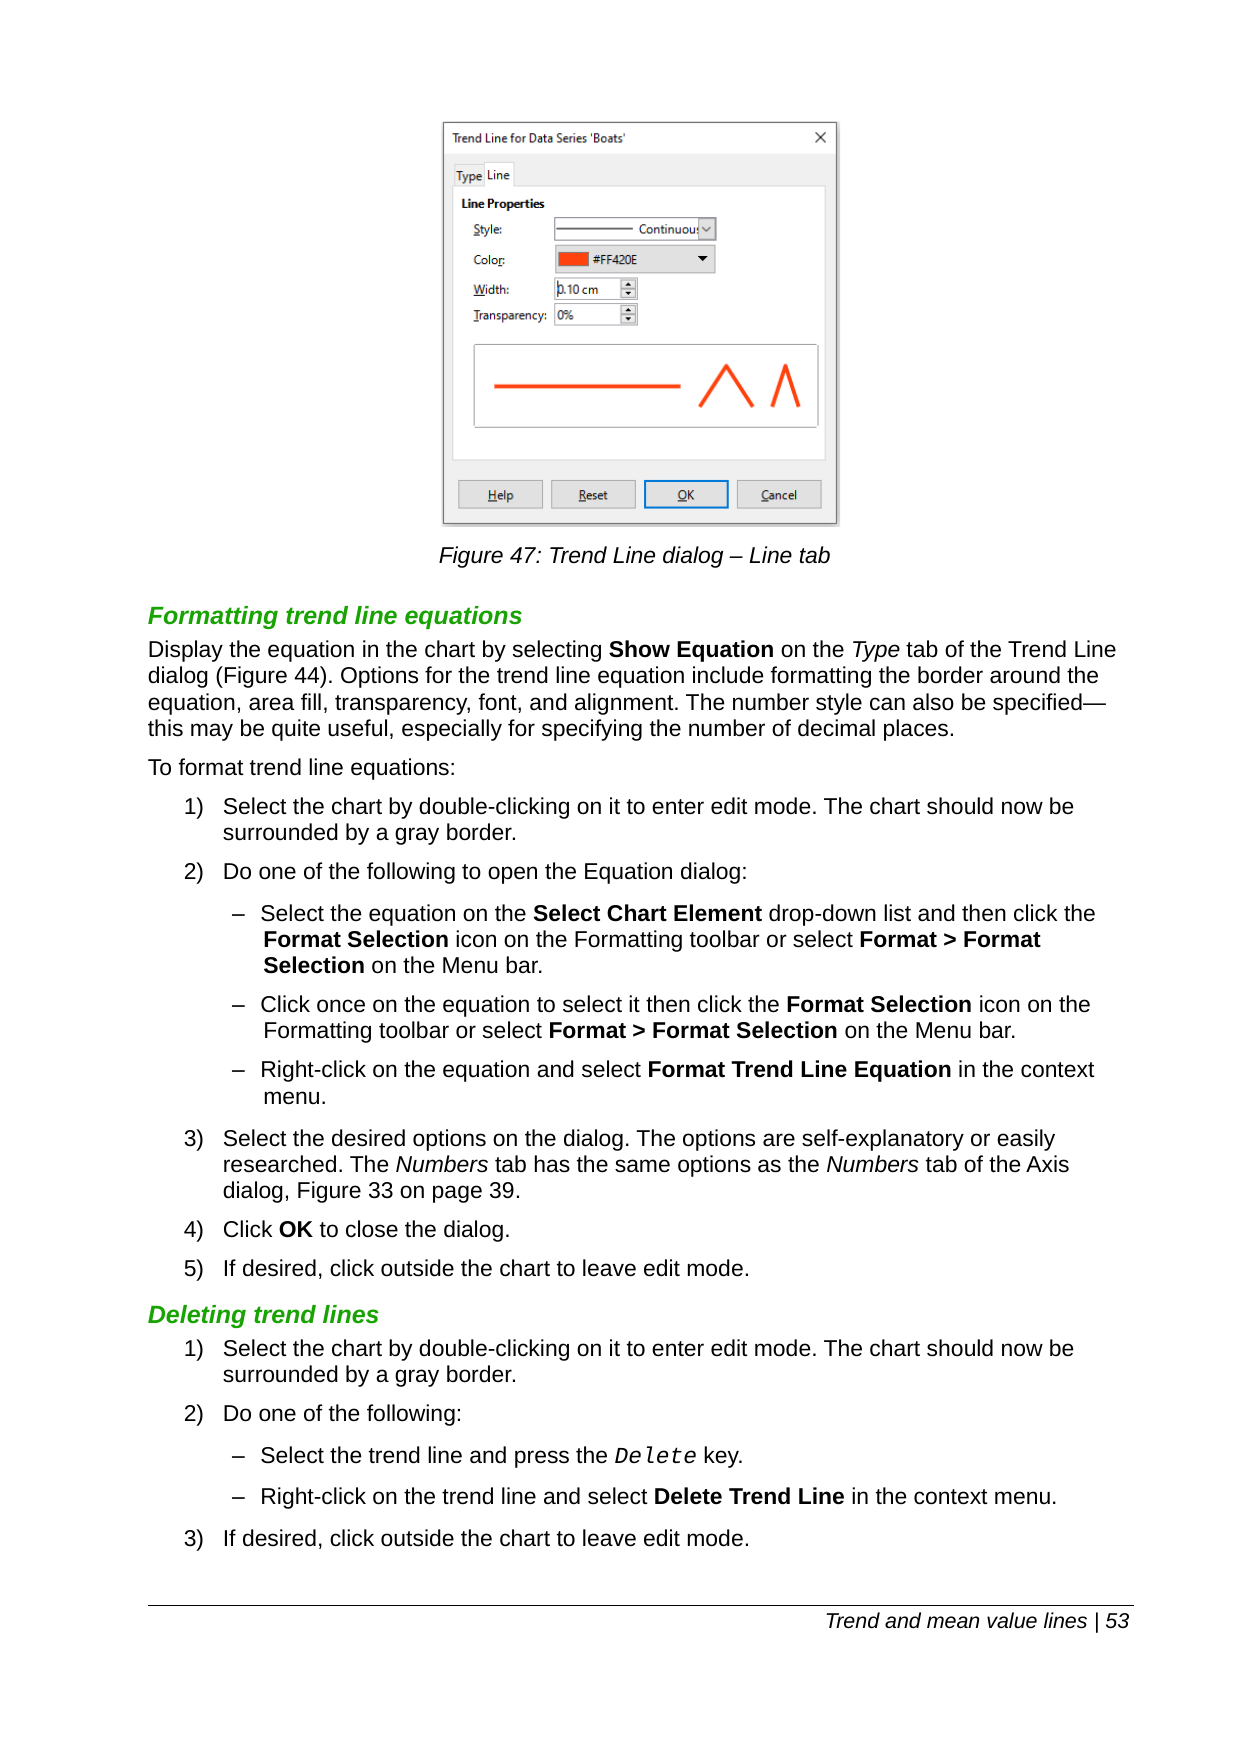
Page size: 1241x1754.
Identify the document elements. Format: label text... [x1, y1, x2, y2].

list Select the chart by double-clicking on it to enter edit mode. The chart should now be surrounded by a gray border. [204, 793, 1134, 845]
list Select the desired options on the dialog. The options are self-explanatory or easily researched. The Numbers tab has the same options as the Numbers tab of the Axis dialog, Figure 33 on page 39. [204, 1124, 1134, 1203]
list Right-click on the trend line and select Delete Trend Line in the context menu. [229, 1480, 1134, 1512]
subtitle Deleting trend lines [148, 1300, 1134, 1329]
list Select the equation on the Select Chart Element drop-down list and then click the Format Selection icon on the Formatting toolbar or select Format > Format Selection on the Menu bar. [229, 897, 1134, 979]
list If desired, click outside the chart to leave edit mode. [204, 1255, 1134, 1281]
text To format trend line equations: [148, 754, 1134, 780]
list Click OK to close the dialog. [204, 1216, 1134, 1242]
list If desired, click outside the chart to leave edit mode. [204, 1524, 1134, 1551]
list Right-click on the equation and select Format Trend Line Equation in the context menu. [229, 1053, 1134, 1112]
list Do one of the following to open the Equation dialog: [204, 858, 1134, 884]
list Select the trend line and press the Delete key. [229, 1439, 1134, 1470]
text Display the equation in the chart by selecting Show Equation on the Type tab of the Trend Line dialog (Figure 44). Options for the trend line equation include formatting the border around the equation, area fill, transparency, font, and alignment. The number style can also be specified—this may be quite useful, especially for specifying the number of decimal places. [148, 636, 1134, 741]
subtitle Formatting trend line equations [148, 601, 1134, 629]
text Figure 47: Trend Line dialog – Line tab [438, 542, 843, 568]
list Do one of the following: [204, 1400, 1134, 1427]
list Click once on the equation to select it then click the Format Selection icon on the Formatting toolbar or select Format > Format Selection on the Menu bar. [229, 988, 1134, 1044]
picture [441, 121, 841, 527]
list Select the chart by double-clicking on it to enter edit mode. The chart should now be surrounded by a gray border. [204, 1335, 1134, 1388]
